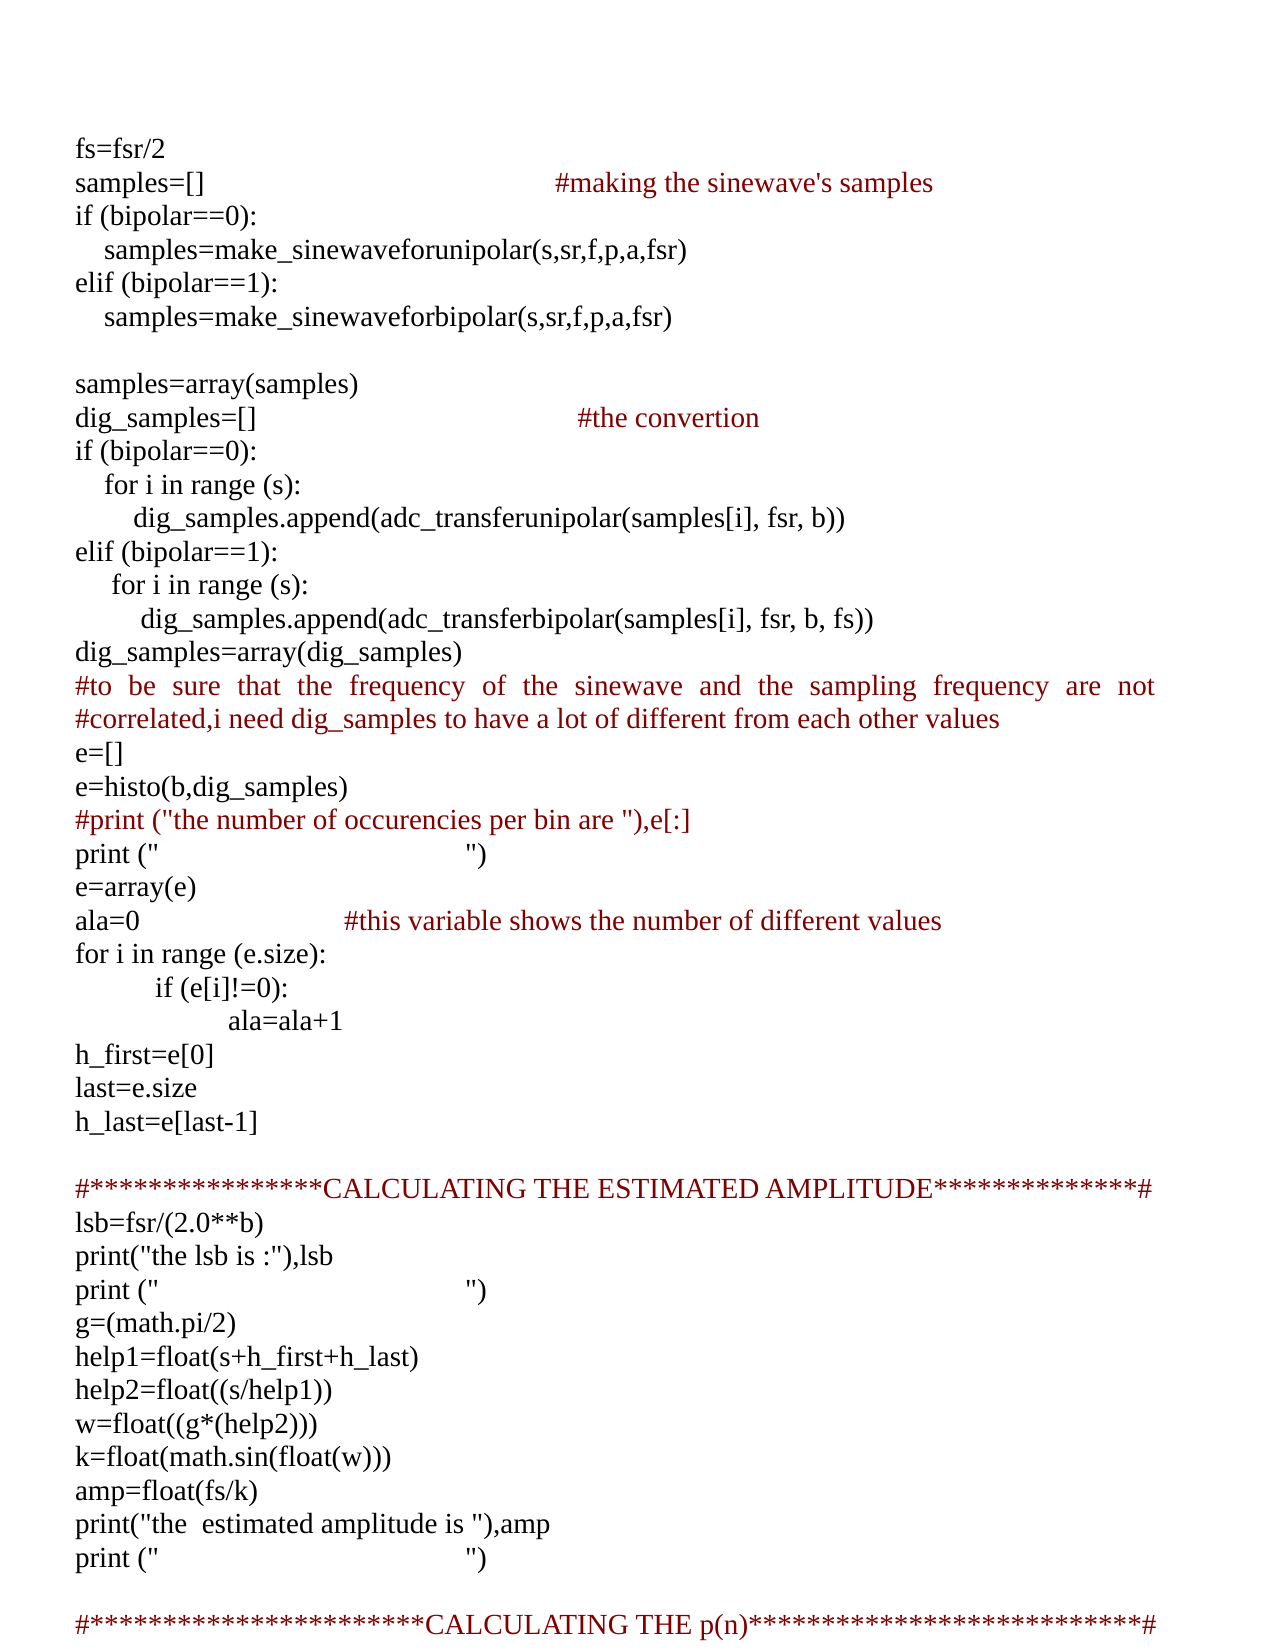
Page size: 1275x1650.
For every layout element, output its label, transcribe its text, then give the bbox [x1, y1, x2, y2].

text samples=array(samples) [75, 366, 1157, 400]
text print("the estimated amplitude is "),amp [75, 1507, 1157, 1540]
text for i in range (e.size): [75, 936, 1157, 970]
text last=e.size [75, 1071, 1157, 1104]
text e=[] [75, 735, 1157, 769]
text dig_samples=[] #the convertion [75, 400, 1157, 433]
text if (bipolar==0): [75, 198, 1157, 232]
text #to be sure that the frequency of the sinewave and the sampling frequency are not #correlated,i need dig_samples to have a lot of different from each other values [75, 668, 1157, 735]
text elif (bipolar==1): [75, 266, 1157, 299]
text samples=[] #making the sinewave's samples [75, 165, 1157, 198]
text #***********************CALCULATING THE p(n)***************************# [75, 1607, 1157, 1641]
text samples=make_sinewaveforbipolar(s,sr,f,p,a,fsr) [75, 299, 1157, 333]
text #****************CALCULATING THE ESTIMATED AMPLITUDE**************# [75, 1171, 1157, 1205]
text print (" ") [75, 1540, 1157, 1574]
text dig_samples=array(dig_samples) [75, 634, 1157, 668]
text samples=make_sinewaveforunipolar(s,sr,f,p,a,fsr) [75, 232, 1157, 266]
text if (e[i]!=0): [75, 970, 1157, 1003]
text elif (bipolar==1): [75, 534, 1157, 567]
text h_first=e[0] [75, 1037, 1157, 1071]
text help1=float(s+h_first+h_last) [75, 1339, 1157, 1372]
text h_last=e[last-1] [75, 1104, 1157, 1138]
text dig_samples.append(adc_transferunipolar(samples[i], fsr, b)) [75, 500, 1157, 534]
text k=float(math.sin(float(w))) [75, 1439, 1157, 1473]
text ala=0 #this variable shows the number of different values [75, 903, 1157, 936]
text e=array(e) [75, 869, 1157, 903]
text fs=fsr/2 [75, 131, 1157, 165]
text for i in range (s): [75, 567, 1157, 601]
text print("the lsb is :"),lsb [75, 1238, 1157, 1272]
text #print ("the number of occurencies per bin are "),e[:] [75, 802, 1157, 836]
text for i in range (s): [75, 467, 1157, 500]
text dig_samples.append(adc_transferbipolar(samples[i], fsr, b, fs)) [75, 601, 1157, 634]
text g=(math.pi/2) [75, 1305, 1157, 1339]
text amp=float(fs/k) [75, 1473, 1157, 1507]
text if (bipolar==0): [75, 433, 1157, 467]
text ala=ala+1 [75, 1003, 1157, 1037]
text print (" ") [75, 836, 1157, 869]
text print (" ") [75, 1272, 1157, 1305]
text w=float((g*(help2))) [75, 1406, 1157, 1439]
text lsb=fsr/(2.0**b) [75, 1205, 1157, 1238]
text e=histo(b,dig_samples) [75, 769, 1157, 802]
text help2=float((s/help1)) [75, 1372, 1157, 1406]
